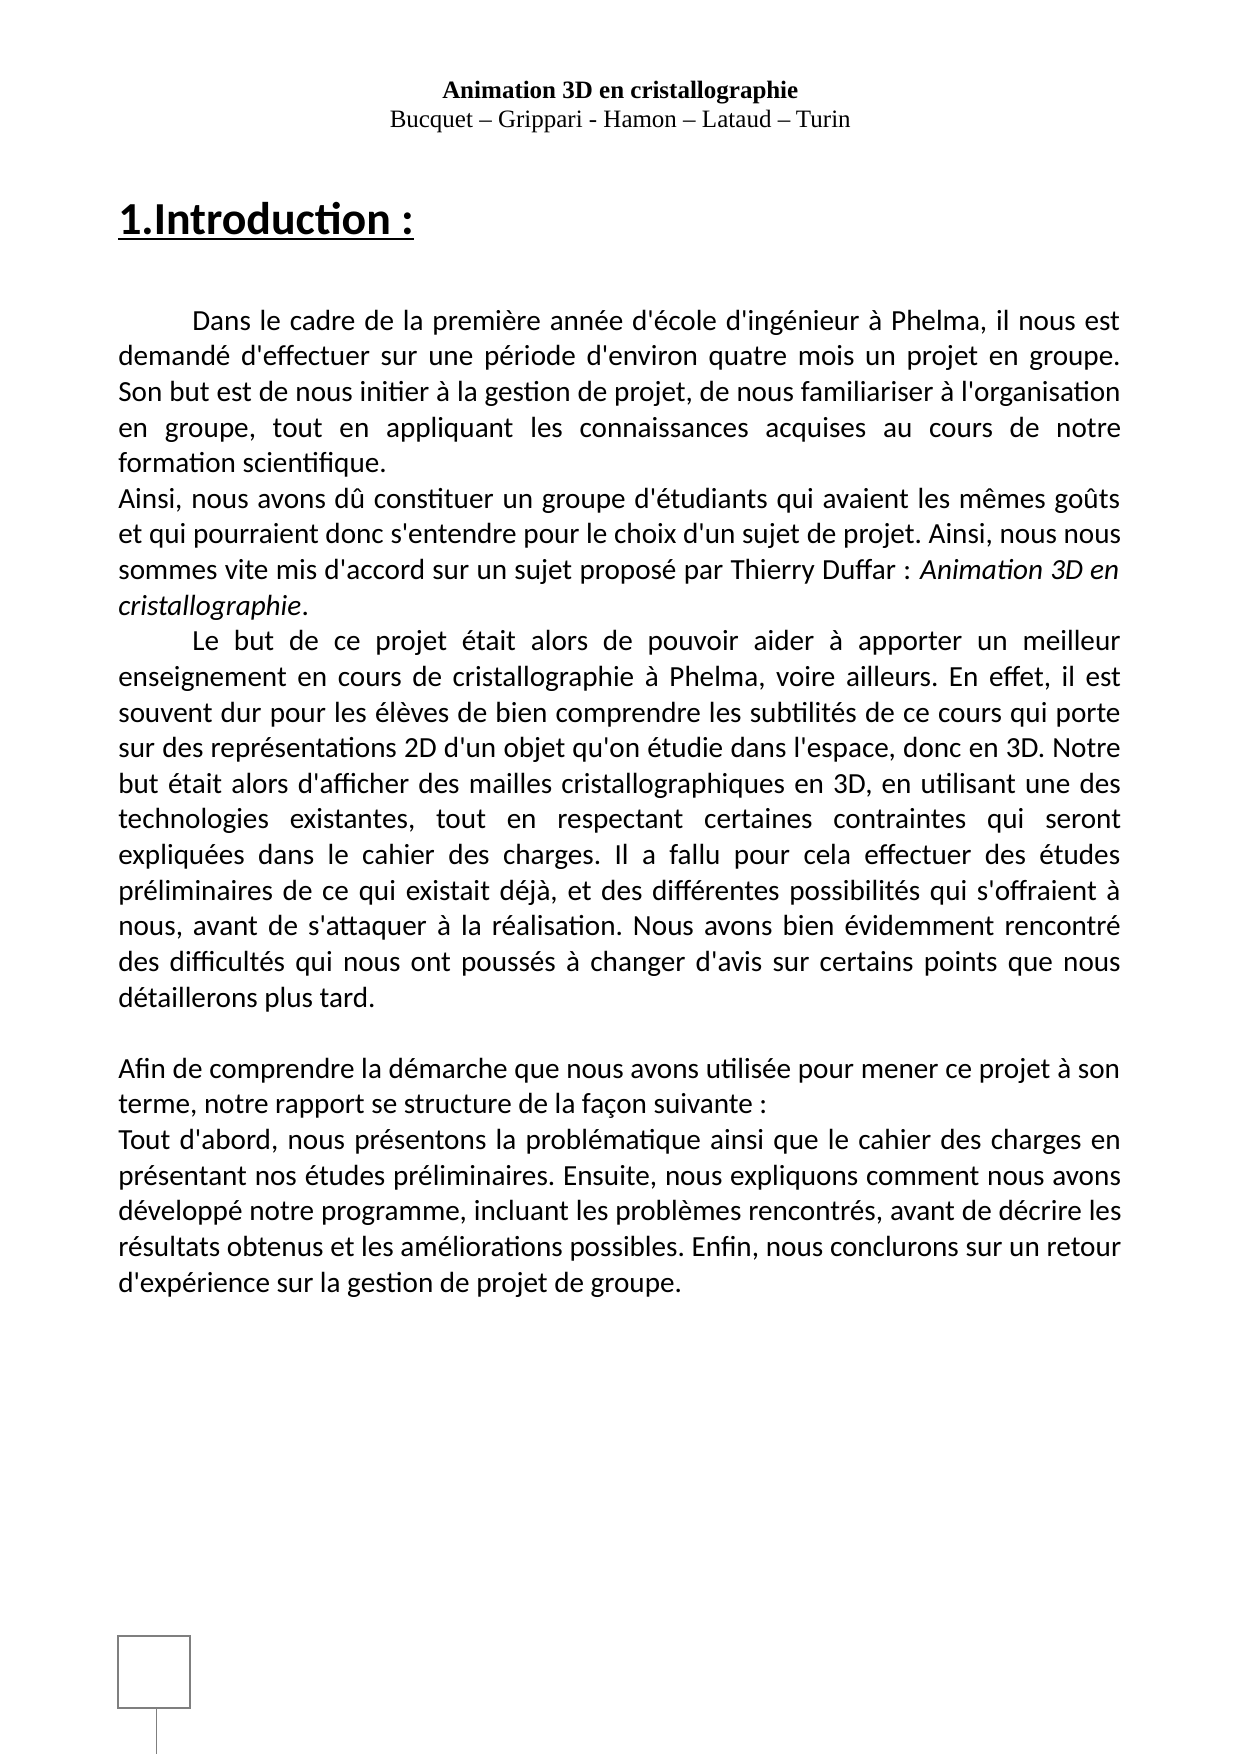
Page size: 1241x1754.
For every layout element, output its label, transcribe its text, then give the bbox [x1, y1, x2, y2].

text Afin de comprendre la démarche que nous avons utilisée pour mener ce projet à son terme, notre rapport se structure de la façon suivante : [118, 1050, 1122, 1121]
text Le but de ce projet était alors de pouvoir aider à apporter un meilleur enseignement en cours de cristallographie à Phelma, voire ailleurs. En effet, il est souvent dur pour les élèves de bien comprendre les subtilités de ce cours qui porte sur des représentations 2D d'un objet qu'on étudie dans l'espace, donc en 3D. Notre but était alors d'afficher des mailles cristallographiques en 3D, en utilisant une des technologies existantes, tout en respectant certaines contraintes qui seront expliquées dans le cahier des charges. Il a fallu pour cela effectuer des études préliminaires de ce qui existait déjà, et des différentes possibilités qui s'offraient à nous, avant de s'attaquer à la réalisation. Nous avons bien évidemment rencontré des difficultés qui nous ont poussés à changer d'avis sur certains points que nous détaillerons plus tard. [118, 622, 1122, 1014]
text Ainsi, nous avons dû constituer un groupe d'étudiants qui avaient les mêmes goûts et qui pourraient donc s'entendre pour le choix d'un sujet de projet. Ainsi, nous nous sommes vite mis d'accord sur un sujet proposé par Thierry Duffar : Animation 3D en cristallographie. [118, 480, 1122, 622]
text Tout d'abord, nous présentons la problématique ainsi que le cahier des charges en présentant nos études préliminaires. Ensuite, nous expliquons comment nous avons développé notre programme, incluant les problèmes rencontrés, avant de décrire les résultats obtenus et les améliorations possibles. Enfin, nous conclurons sur un retour d'expérience sur la gestion de projet de groupe. [118, 1121, 1122, 1299]
list Introduction : [118, 190, 1122, 302]
text Dans le cadre de la première année d'école d'ingénieur à Phelma, il nous est demandé d'effectuer sur une période d'environ quatre mois un projet en groupe. Son but est de nous initier à la gestion de projet, de nous familiariser à l'organisation en groupe, tout en appliquant les connaissances acquises au cours de notre formation scientifique. [118, 302, 1122, 480]
